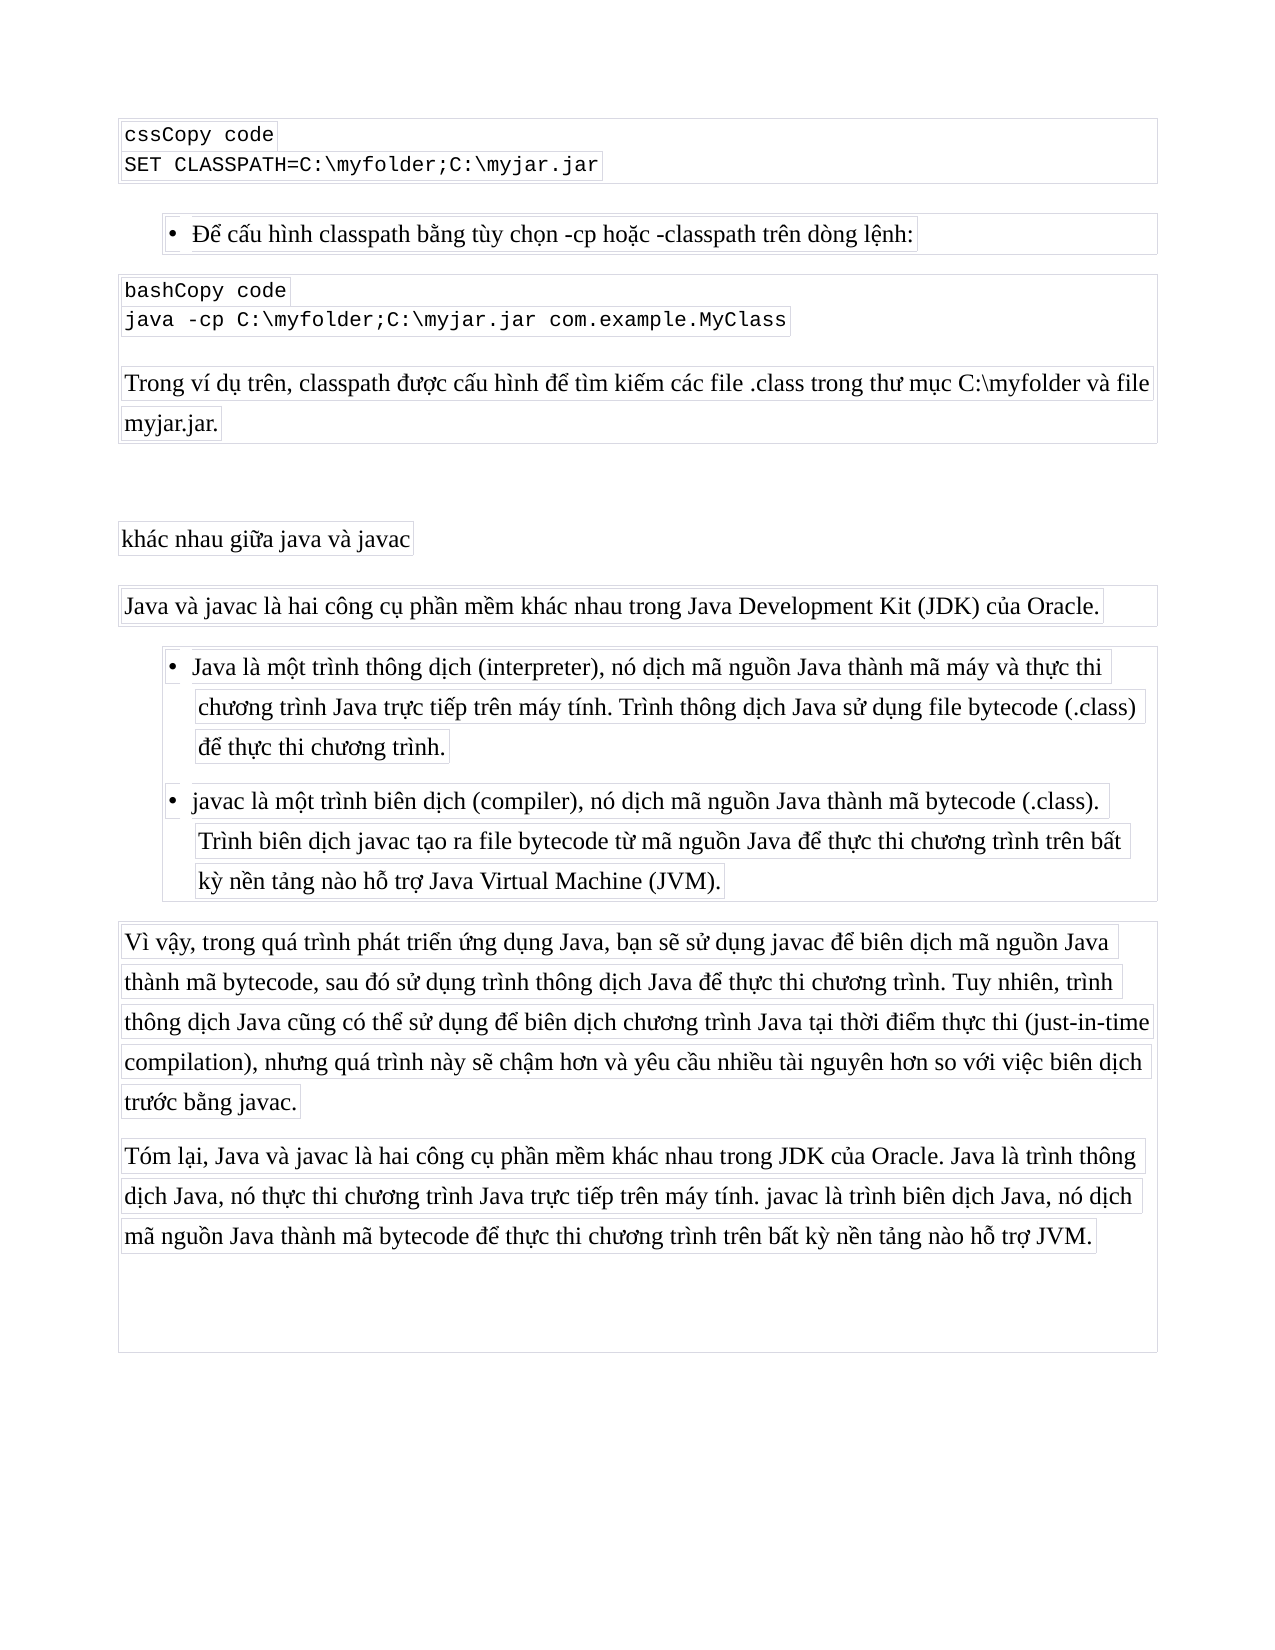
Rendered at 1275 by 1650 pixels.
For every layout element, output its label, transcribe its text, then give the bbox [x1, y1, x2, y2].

text Tóm lại, Java và javac là hai công cụ phần mềm khác nhau trong JDK của Oracle. Java là trình thông dịch Java, nó thực thi chương trình Java trực tiếp trên máy tính. javac là trình biên dịch Java, nó dịch mã nguồn Java thành mã bytecode để thực thi chương trình trên bất kỳ nền tảng nào hỗ trợ JVM. [119, 1135, 1157, 1253]
list javac là một trình biên dịch (compiler), nó dịch mã nguồn Java thành mã bytecode (.class). Trình biên dịch javac tạo ra file bytecode từ mã nguồn Java để thực thi chương trình trên bất kỳ nền tảng nào hỗ trợ Java Virtual Machine (JVM). [163, 780, 1157, 901]
text [414, 521, 1157, 555]
text bashCopy code [119, 275, 1157, 303]
text java -cp C:\myfolder;C:\myjar.jar com.example.MyClass [291, 303, 1157, 336]
text Trong ví dụ trên, classpath được cấu hình để tìm kiếm các file .class trong thư mục C:\myfolder và file myjar.jar. [119, 362, 1157, 443]
text SET CLASSPATH=C:\myfolder;C:\myjar.jar [119, 148, 1157, 183]
text Java và javac là hai công cụ phần mềm khác nhau trong Java Development Kit (JDK) của Oracle. [119, 586, 1157, 626]
list Để cấu hình classpath bằng tùy chọn -cp hoặc -classpath trên dòng lệnh: [163, 214, 1157, 254]
list Java là một trình thông dịch (interpreter), nó dịch mã nguồn Java thành mã máy và thực thi chương trình Java trực tiếp trên máy tính. Trình thông dịch Java sử dụng file bytecode (.class) để thực thi chương trình. [163, 647, 1157, 763]
text cssCopy code [119, 119, 1157, 148]
text java -cp C:\myfolder;C:\myjar.jar com.example.MyClass [122, 307, 790, 336]
text khác nhau giữa java và javac [119, 522, 413, 555]
text Vì vậy, trong quá trình phát triển ứng dụng Java, bạn sẽ sử dụng javac để biên dịch mã nguồn Java thành mã bytecode, sau đó sử dụng trình thông dịch Java để thực thi chương trình. Tuy nhiên, trình thông dịch Java cũng có thể sử dụng để biên dịch chương trình Java tại thời điểm thực thi (just-in-time compilation), nhưng quá trình này sẽ chậm hơn và yêu cầu nhiều tài nguyên hơn so với việc biên dịch trước bằng javac. [119, 922, 1157, 1118]
